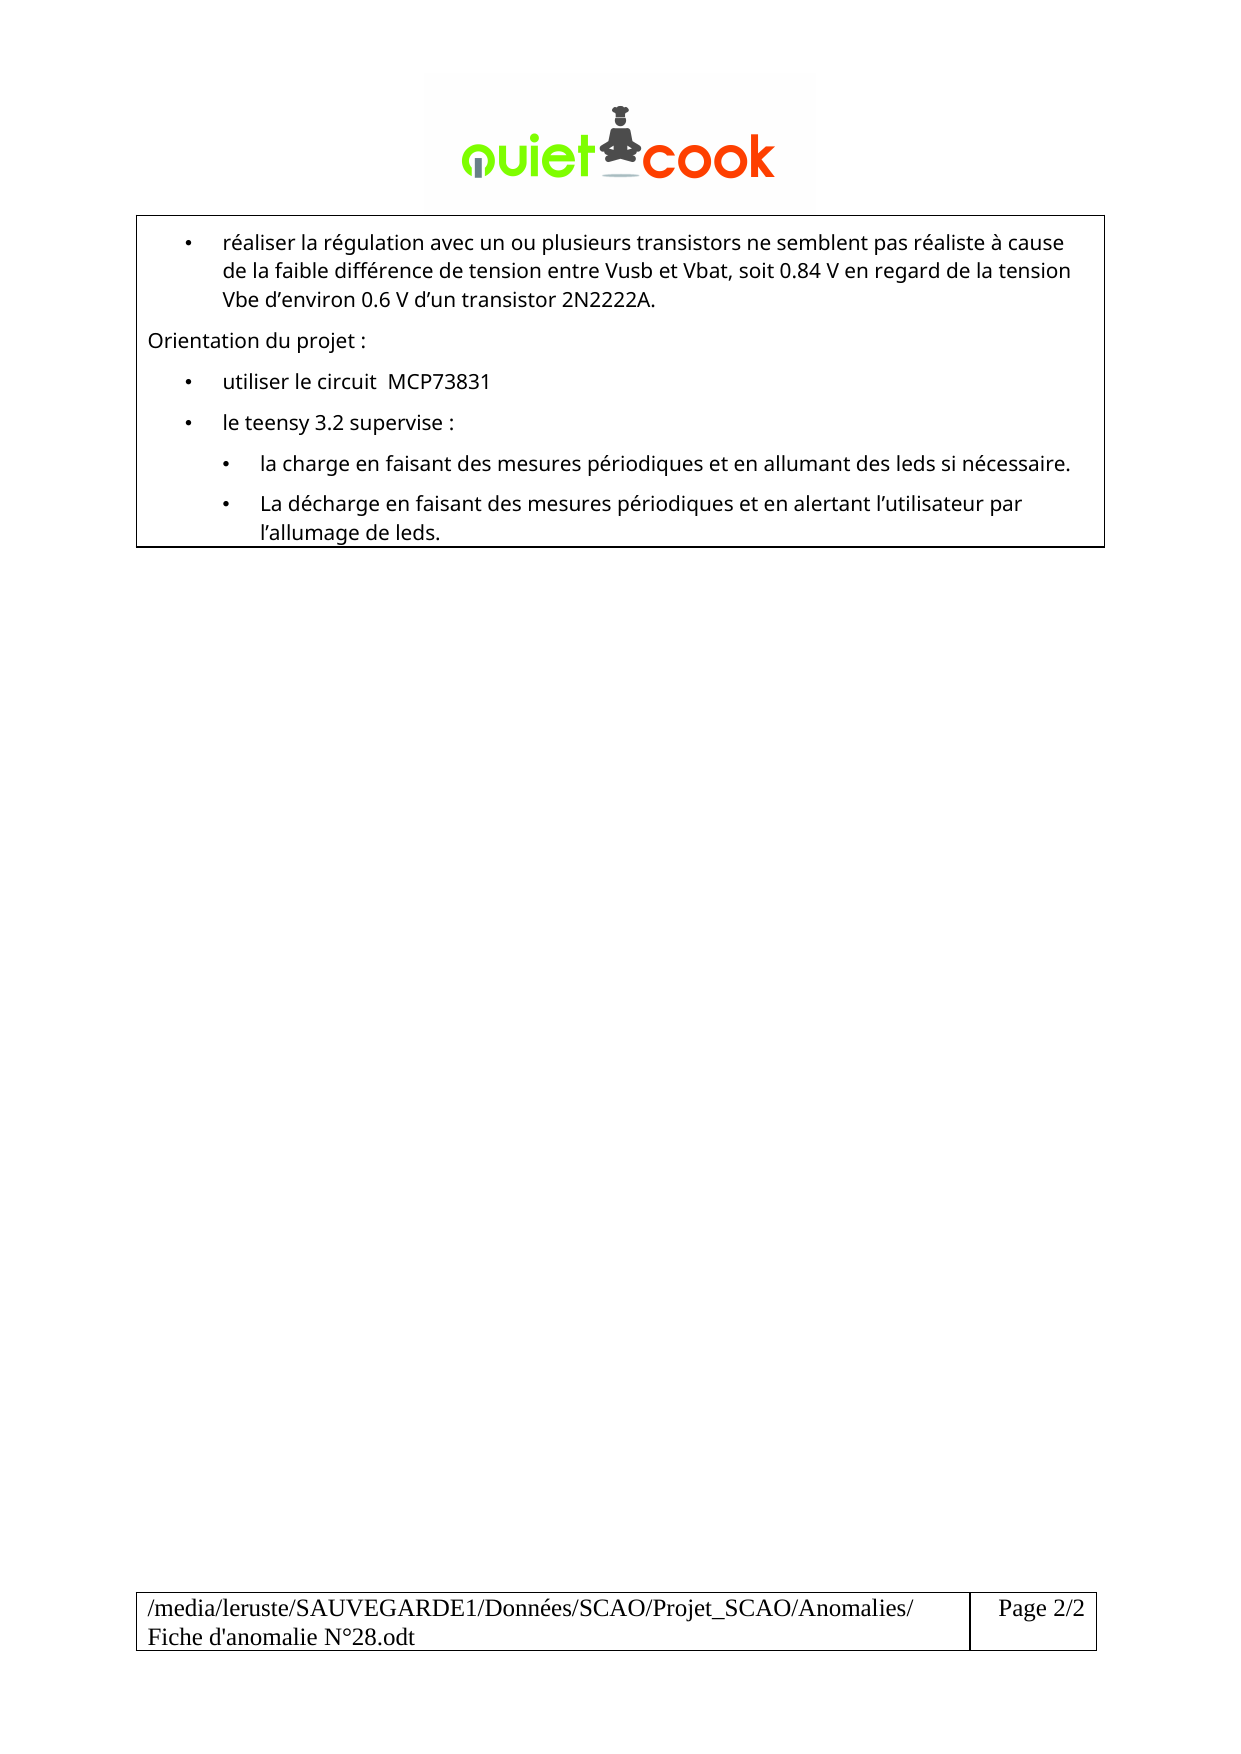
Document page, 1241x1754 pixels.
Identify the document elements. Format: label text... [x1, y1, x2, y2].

table_cell Gestion de la batterie Li-Ion La gestion de la batterie Lipo concerne sa charge, sa décharge et la supervision de son bon fonctionnement. La batterie Li-Ion 6SP652535 http://www.batteryspace.com/Polymer-Li-Ion-battery-Module-3.7V-400mAh-0.4Wh-0.8A-rate-with-PCB---UN.aspx Matériel : le microcontrôleur teensy 3.2 quelques composants (transistors 2N2222A, diodes, résistances) le MCP73831 (charge management controller) le SparkFun LiPo Charger Basic – Micro-USB équipé du MCP73831 comme référence aux essais et aux mesures, la résistance de programmation a été changé par Yannick (2K → 4.7K). Le MCP73831 utilise un algorithme « courant/tension constants ». Le teensy 3.2 réalise des mesures physiques, les analyse et prévient l’utilisateur par l’allumage de leds relatif au fonctionnement de la batterie. En théorie : La tension délivrée par la batterie est de 3.7 Volts. La tension délivrée par la connectique USB est au environ des 5 Volts. En pratique, les mesures : Vbat=4.13 Vusb=4.97 V0(état 0)=0.001 V0(état 1)= 3.27 Ich=20mA en diminution à 12h (led rouge du chargeur allumée) Ich=68mA à 12h21 (led rouge du chargeur allumée) Ich=6.2mA à 12h38 (led rouge du chargeur allumée) Ich=4.7mA à 14h17 (led rouge du chargeur allumée) leur Interprétation : Vbat=4.13 est supérieure à la valeur théorique de 3.7 V0=3.27 est insuffisant pour charger la batterie, il faut envisager de l’amplifier de manière à s’approcher de Vusb. Constat : réaliser la régulation avec un ou plusieurs transistors ne semblent pas réaliste à cause de la faible différence de tension entre Vusb et Vbat, soit 0.84 V en regard de la tension Vbe d’environ 0.6 V d’un transistor 2N2222A. Orientation du projet : utiliser le circuit MCP73831 le teensy 3.2 supervise : la charge en faisant des mesures périodiques et en allumant des leds si nécessaire. La décharge en faisant des mesures périodiques et en alertant l’utilisateur par l’allumage de leds. [137, 216, 1104, 546]
picture [424, 73, 816, 215]
